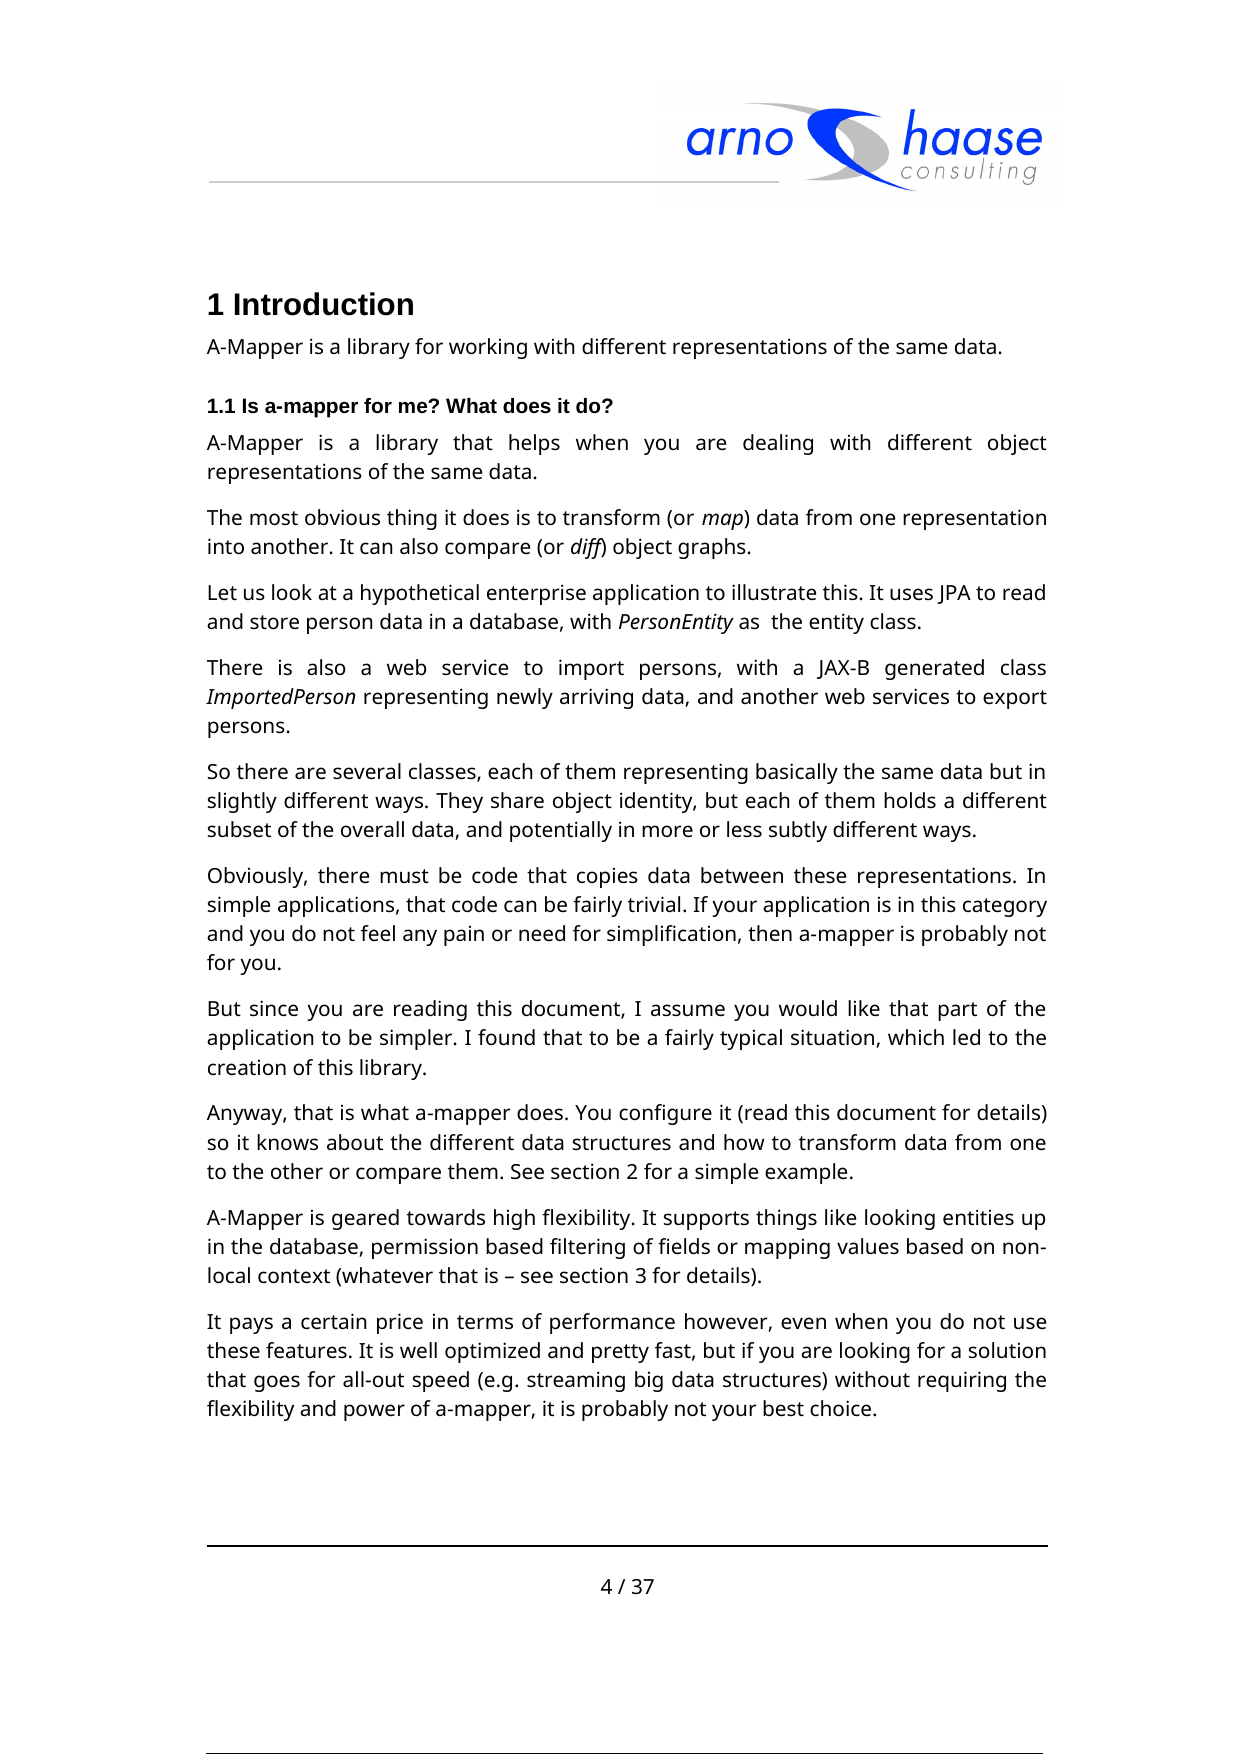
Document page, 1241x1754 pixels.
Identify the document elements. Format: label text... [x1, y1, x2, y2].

text Let us look at a hypothetical enterprise application to illustrate this. It uses JPA to read and store person data in a database, with PersonEntity as the entity class. [207, 577, 1048, 635]
subtitle Is a-mapper for me? What does it do? [207, 389, 1048, 418]
text It pays a certain price in terms of performance however, even when you do not use these features. It is well optimized and pretty fast, but if you are looking for a solution that goes for all-out speed (e.g. streaming big data structures) without requiring the flexibility and power of a-mapper, it is probably not your best choice. [207, 1306, 1048, 1422]
text Anyway, that is what a-mapper does. You configure it (read this document for details) so it knows about the different data structures and how to transform data from one to the other or compare them. See section 2 for a simple example. [207, 1097, 1048, 1185]
picture [656, 78, 1072, 208]
text There is also a web service to import persons, with a JAX-B generated class ImportedPerson representing newly arriving data, and another web services to export persons. [207, 652, 1048, 739]
text Obviously, there must be code that copies data between these representations. In simple applications, that code can be fairly trivial. If your application is in this category and you do not feel any pain or need for simplification, then a-mapper is probably not for you. [207, 860, 1048, 977]
text But since you are reading this document, I assume you would like that part of the application to be simpler. I found that to be a fairly typical situation, which led to the creation of this library. [207, 993, 1048, 1081]
text So there are several classes, each of them representing basically the same data but in slightly different ways. They share object identity, but each of them holds a different subset of the overall data, and potentially in more or less subtly different ways. [207, 756, 1048, 843]
text The most obvious thing it does is to transform (or map) data from one representation into another. It can also compare (or diff) object graphs. [207, 502, 1048, 560]
text A-Mapper is a library for working with different representations of the same data. [207, 331, 1048, 360]
subtitle Introduction [207, 287, 1048, 322]
text A-Mapper is geared towards high flexibility. It supports things like looking entities up in the database, permission based filtering of fields or mapping values based on non-local context (whatever that is – see section 3 for details). [207, 1202, 1048, 1289]
text A-Mapper is a library that helps when you are dealing with different object representations of the same data. [207, 427, 1048, 485]
